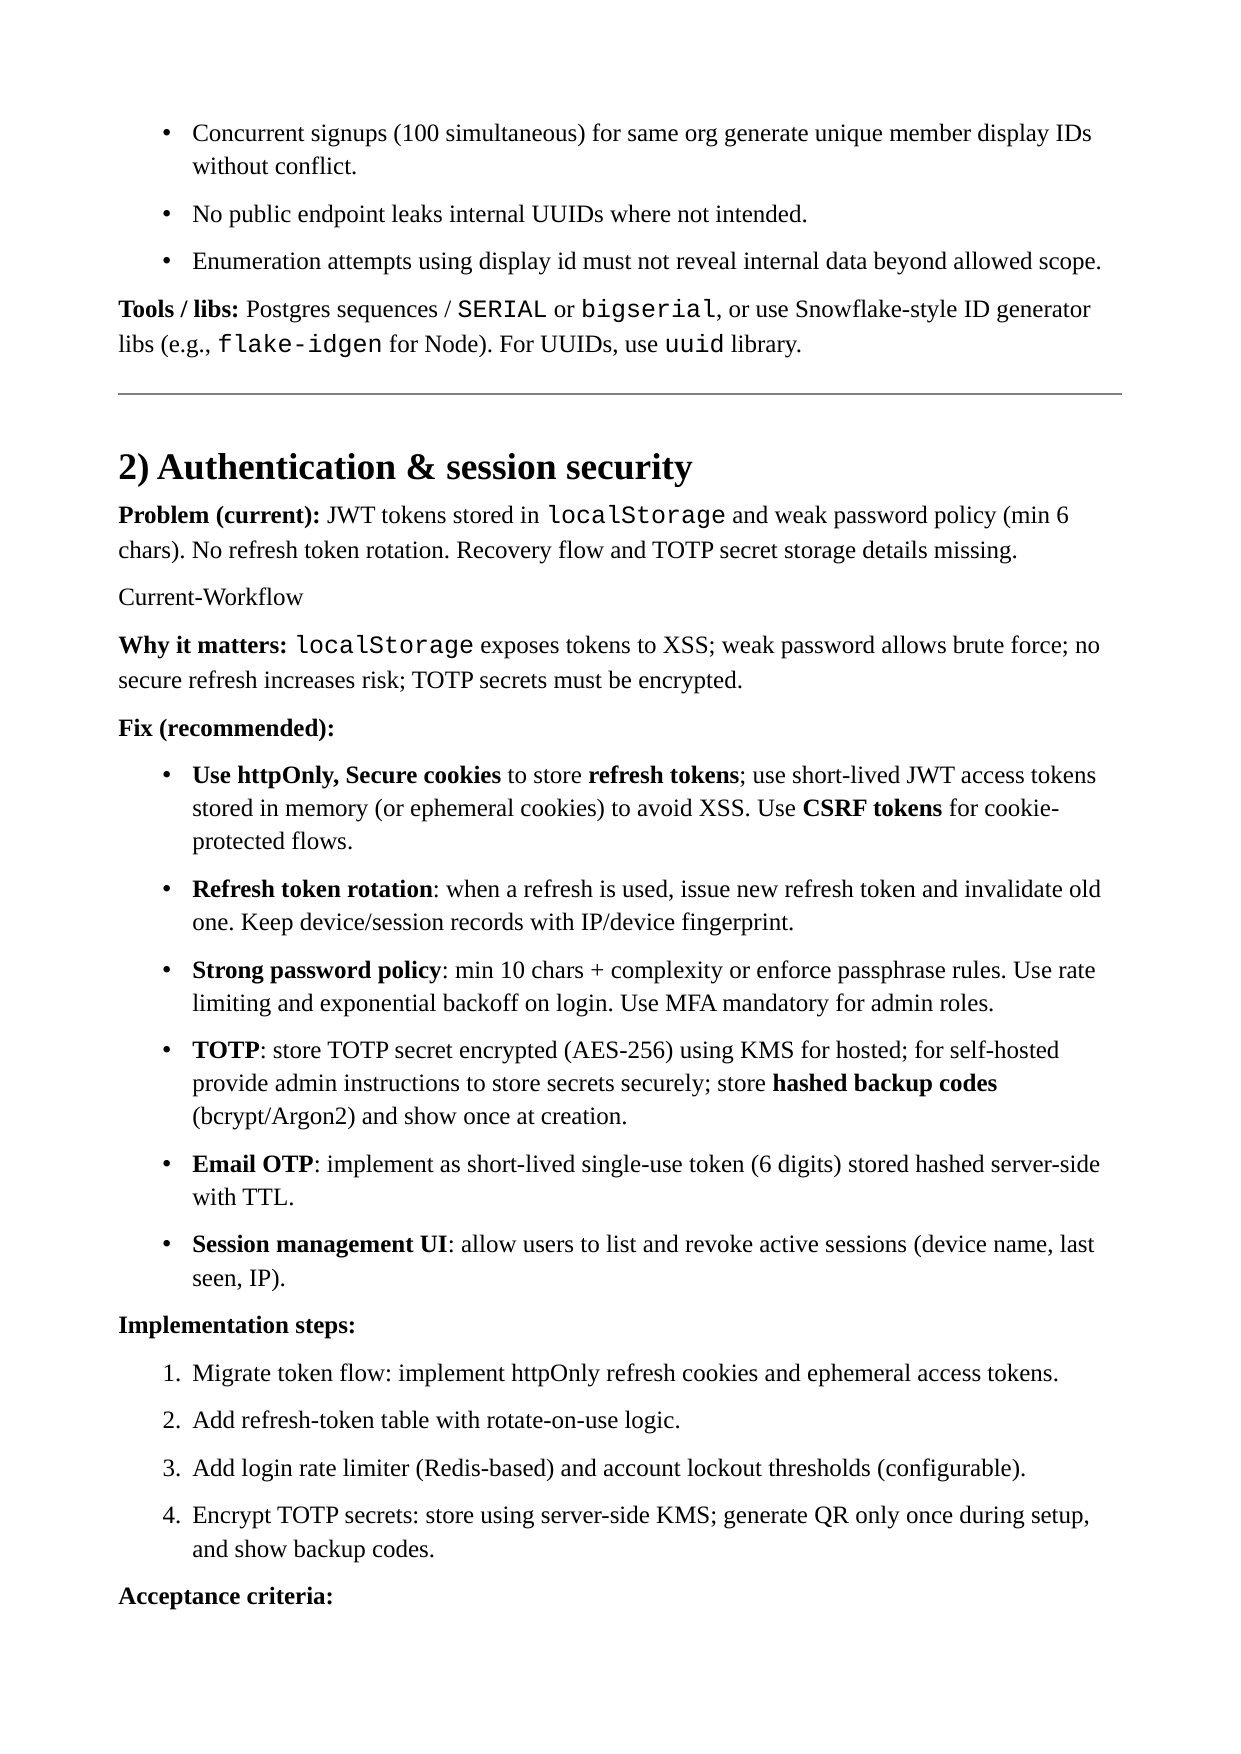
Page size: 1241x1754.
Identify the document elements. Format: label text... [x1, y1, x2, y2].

list Strong password policy: min 10 chars + complexity or enforce passphrase rules. Use rate limiting and exponential backoff on login. Use MFA mandatory for admin roles. [162, 955, 1122, 1016]
text Problem (current): JWT tokens stored in localStorage and weak password policy (min 6 chars). No refresh token rotation. Recovery flow and TOTP secret storage details missing. [118, 500, 1122, 564]
list Refresh token rotation: when a refresh is used, issue new refresh token and invalidate old one. Keep device/session records with IP/device fingerprint. [162, 874, 1122, 936]
list Use httpOnly, Secure cookies to store refresh tokens; use short-lived JWT access tokens stored in memory (or ephemeral cookies) to avoid XSS. Use CSRF tokens for cookie-protected flows. [162, 760, 1122, 855]
subtitle 2) Authentication & session security [118, 444, 1122, 487]
text Current-Workflow [118, 582, 1122, 611]
list No public endpoint leaks internal UUIDs where not intended. [162, 199, 1122, 227]
list Add refresh-token table with rotate-on-use logic. [162, 1405, 1122, 1434]
text Fix (recommended): [118, 713, 1122, 742]
list Migrate token flow: implement httpOnly refresh cookies and ephemeral access tokens. [162, 1358, 1122, 1387]
list Add login rate limiter (Redis-based) and account lockout thresholds (configurable). [162, 1453, 1122, 1482]
list Enumeration attempts using display id must not reveal internal data beyond allowed scope. [162, 246, 1122, 275]
list Session management UI: allow users to list and revoke active sessions (device name, last seen, IP). [162, 1229, 1122, 1291]
text Tools / libs: Postgres sequences / SERIAL or bigserial, or use Snowflake-style ID generator libs (e.g., flake-idgen for Node). For UUIDs, use uuid library. [118, 294, 1122, 360]
text Acceptance criteria: [118, 1581, 1122, 1610]
list TOTP: store TOTP secret encrypted (AES-256) using KMS for hosted; for self-hosted provide admin instructions to store secrets securely; store hashed backup codes (bcrypt/Argon2) and show once at creation. [162, 1035, 1122, 1130]
text Why it matters: localStorage exposes tokens to XSS; weak password allows brute force; no secure refresh increases risk; TOTP secrets must be encrypted. [118, 630, 1122, 694]
list Email OTP: implement as short-lived single-use token (6 digits) stored hashed server-side with TTL. [162, 1149, 1122, 1211]
list Encrypt TOTP secrets: store using server-side KMS; generate QR only once during setup, and show backup codes. [162, 1501, 1122, 1562]
list Concurrent signups (100 simultaneous) for same org generate unique member display IDs without conflict. [162, 118, 1122, 180]
text Implementation steps: [118, 1310, 1122, 1339]
